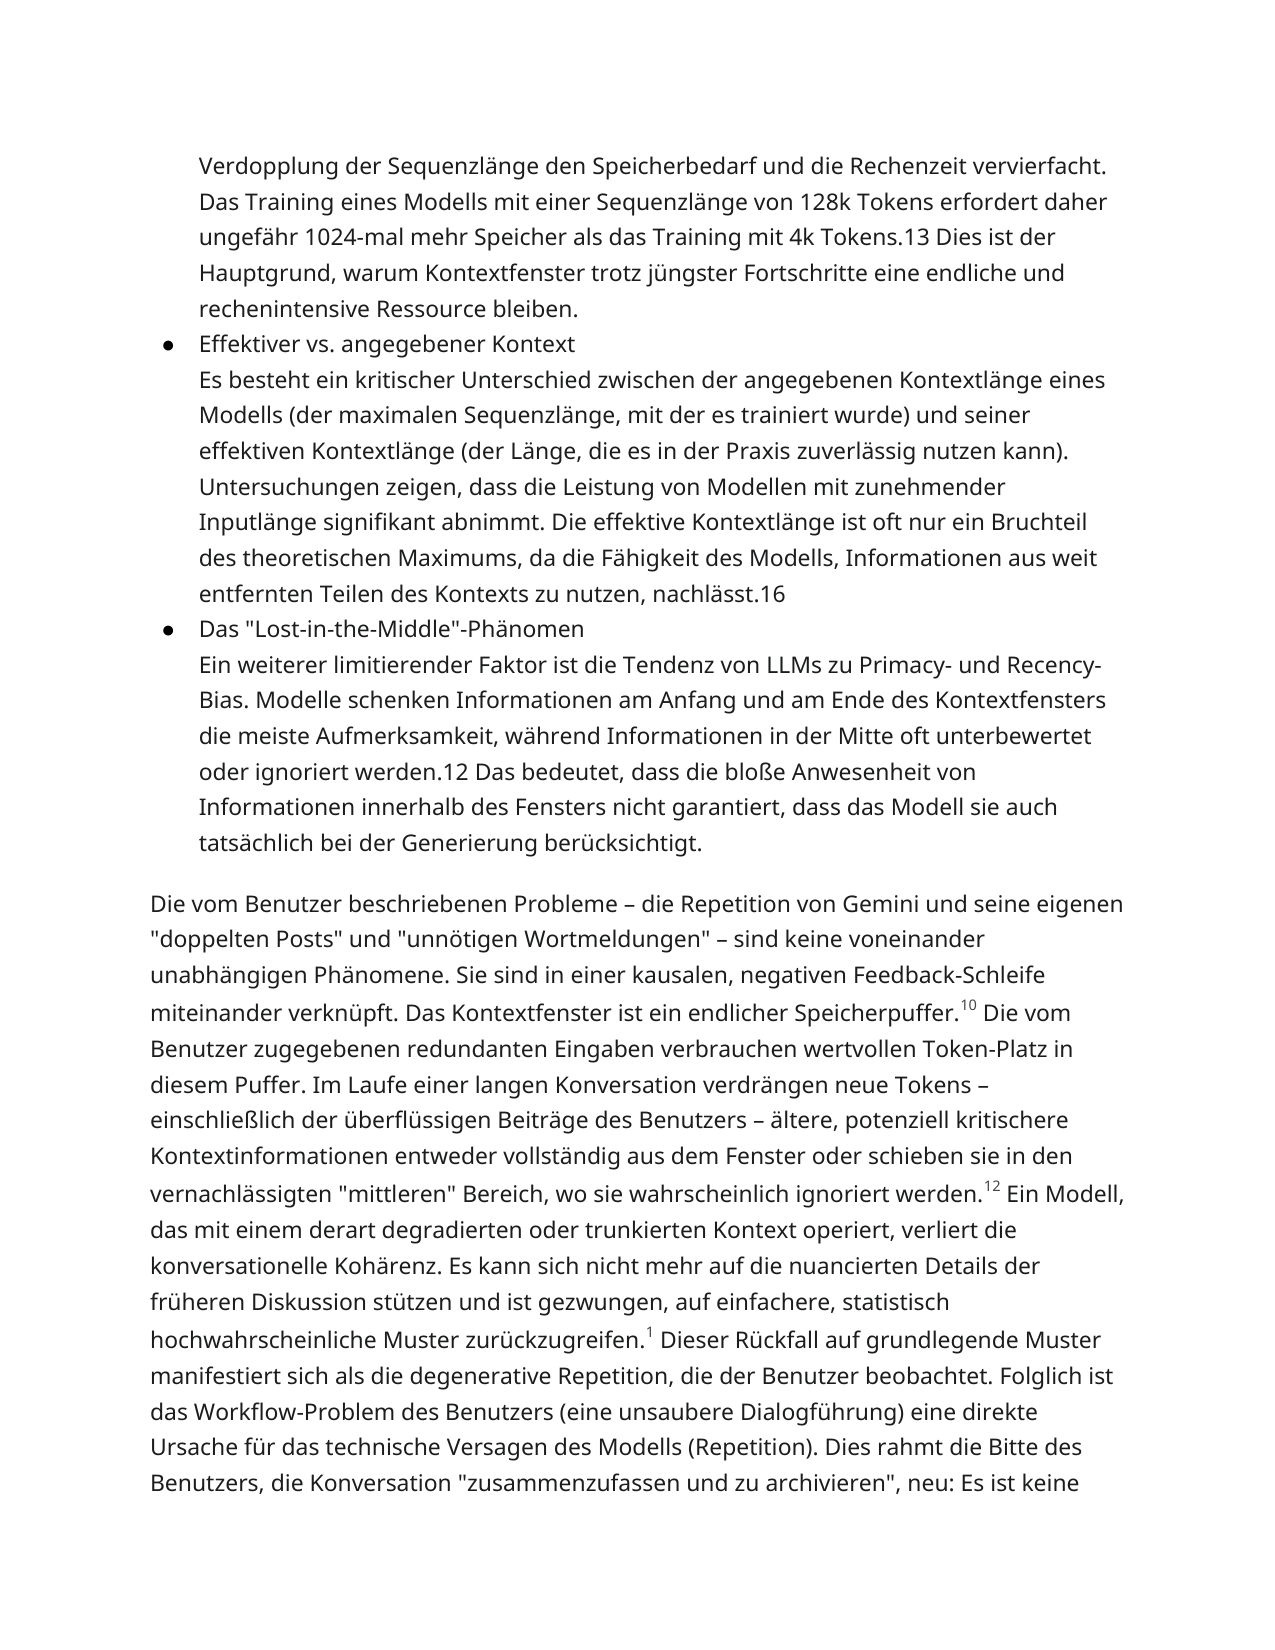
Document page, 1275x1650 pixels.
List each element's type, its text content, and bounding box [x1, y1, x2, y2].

list Effektiver vs. angegebener Kontext Es besteht ein kritischer Unterschied zwischen der angegebenen Kontextlänge eines Modells (der maximalen Sequenzlänge, mit der es trainiert wurde) und seiner effektiven Kontextlänge (der Länge, die es in der Praxis zuverlässig nutzen kann). Untersuchungen zeigen, dass die Leistung von Modellen mit zunehmender Inputlänge signifikant abnimmt. Die effektive Kontextlänge ist oft nur ein Bruchteil des theoretischen Maximums, da die Fähigkeit des Modells, Informationen aus weit entfernten Teilen des Kontexts zu nutzen, nachlässt.16 [161, 328, 1125, 609]
text Die vom Benutzer beschriebenen Probleme – die Repetition von Gemini und seine eigenen "doppelten Posts" und "unnötigen Wortmeldungen" – sind keine voneinander unabhängigen Phänomene. Sie sind in einer kausalen, negativen Feedback-Schleife miteinander verknüpft. Das Kontextfenster ist ein endlicher Speicherpuffer.10 Die vom Benutzer zugegebenen redundanten Eingaben verbrauchen wertvollen Token-Platz in diesem Puffer. Im Laufe einer langen Konversation verdrängen neue Tokens – einschließlich der überflüssigen Beiträge des Benutzers – ältere, potenziell kritischere Kontextinformationen entweder vollständig aus dem Fenster oder schieben sie in den vernachlässigten "mittleren" Bereich, wo sie wahrscheinlich ignoriert werden.12 Ein Modell, das mit einem derart degradierten oder trunkierten Kontext operiert, verliert die konversationelle Kohärenz. Es kann sich nicht mehr auf die nuancierten Details der früheren Diskussion stützen und ist gezwungen, auf einfachere, statistisch hochwahrscheinliche Muster zurückzugreifen.1 Dieser Rückfall auf grundlegende Muster manifestiert sich als die degenerative Repetition, die der Benutzer beobachtet. Folglich ist das Workflow-Problem des Benutzers (eine unsaubere Dialogführung) eine direkte Ursache für das technische Versagen des Modells (Repetition). Dies rahmt die Bitte des Benutzers, die Konversation "zusammenzufassen und zu archivieren", neu: Es ist keine [150, 887, 1125, 1498]
list Das "Lost-in-the-Middle"-Phänomen Ein weiterer limitierender Faktor ist die Tendenz von LLMs zu Primacy- und Recency-Bias. Modelle schenken Informationen am Anfang und am Ende des Kontextfensters die meiste Aufmerksamkeit, während Informationen in der Mitte oft unterbewertet oder ignoriert werden.12 Das bedeutet, dass die bloße Anwesenheit von Informationen innerhalb des Fensters nicht garantiert, dass das Modell sie auch tatsächlich bei der Generierung berücksichtigt. [161, 613, 1125, 858]
list Verdopplung der Sequenzlänge den Speicherbedarf und die Rechenzeit vervierfacht. Das Training eines Modells mit einer Sequenzlänge von 128k Tokens erfordert daher ungefähr 1024-mal mehr Speicher als das Training mit 4k Tokens.13 Dies ist der Hauptgrund, warum Kontextfenster trotz jüngster Fortschritte eine endliche und rechenintensive Ressource bleiben. [161, 150, 1125, 324]
